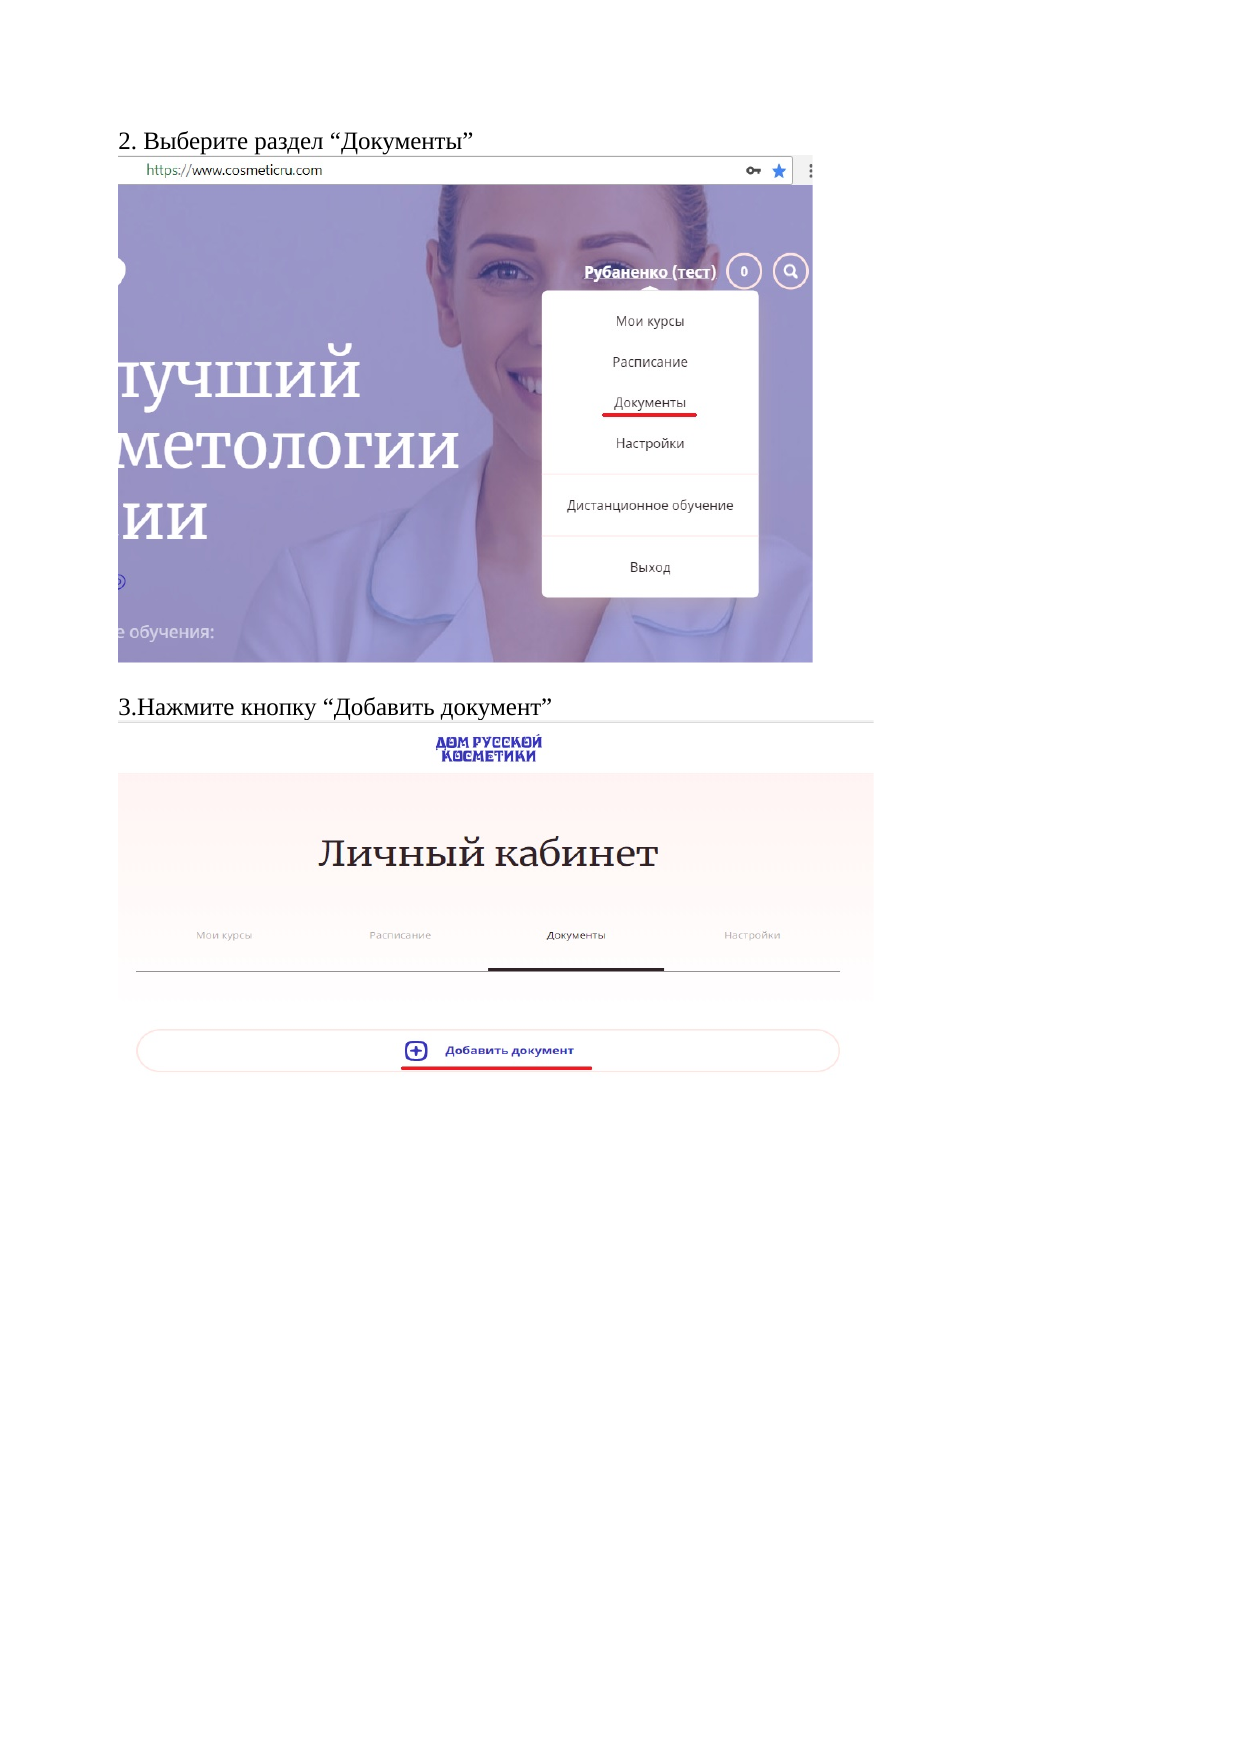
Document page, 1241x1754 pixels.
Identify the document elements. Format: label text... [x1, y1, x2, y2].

picture [118, 720, 874, 1149]
text 3.Нажмите кнопку “Добавить документ” [118, 692, 1122, 720]
picture [118, 155, 813, 663]
text 2. Выберите раздел “Документы” [118, 126, 1122, 155]
